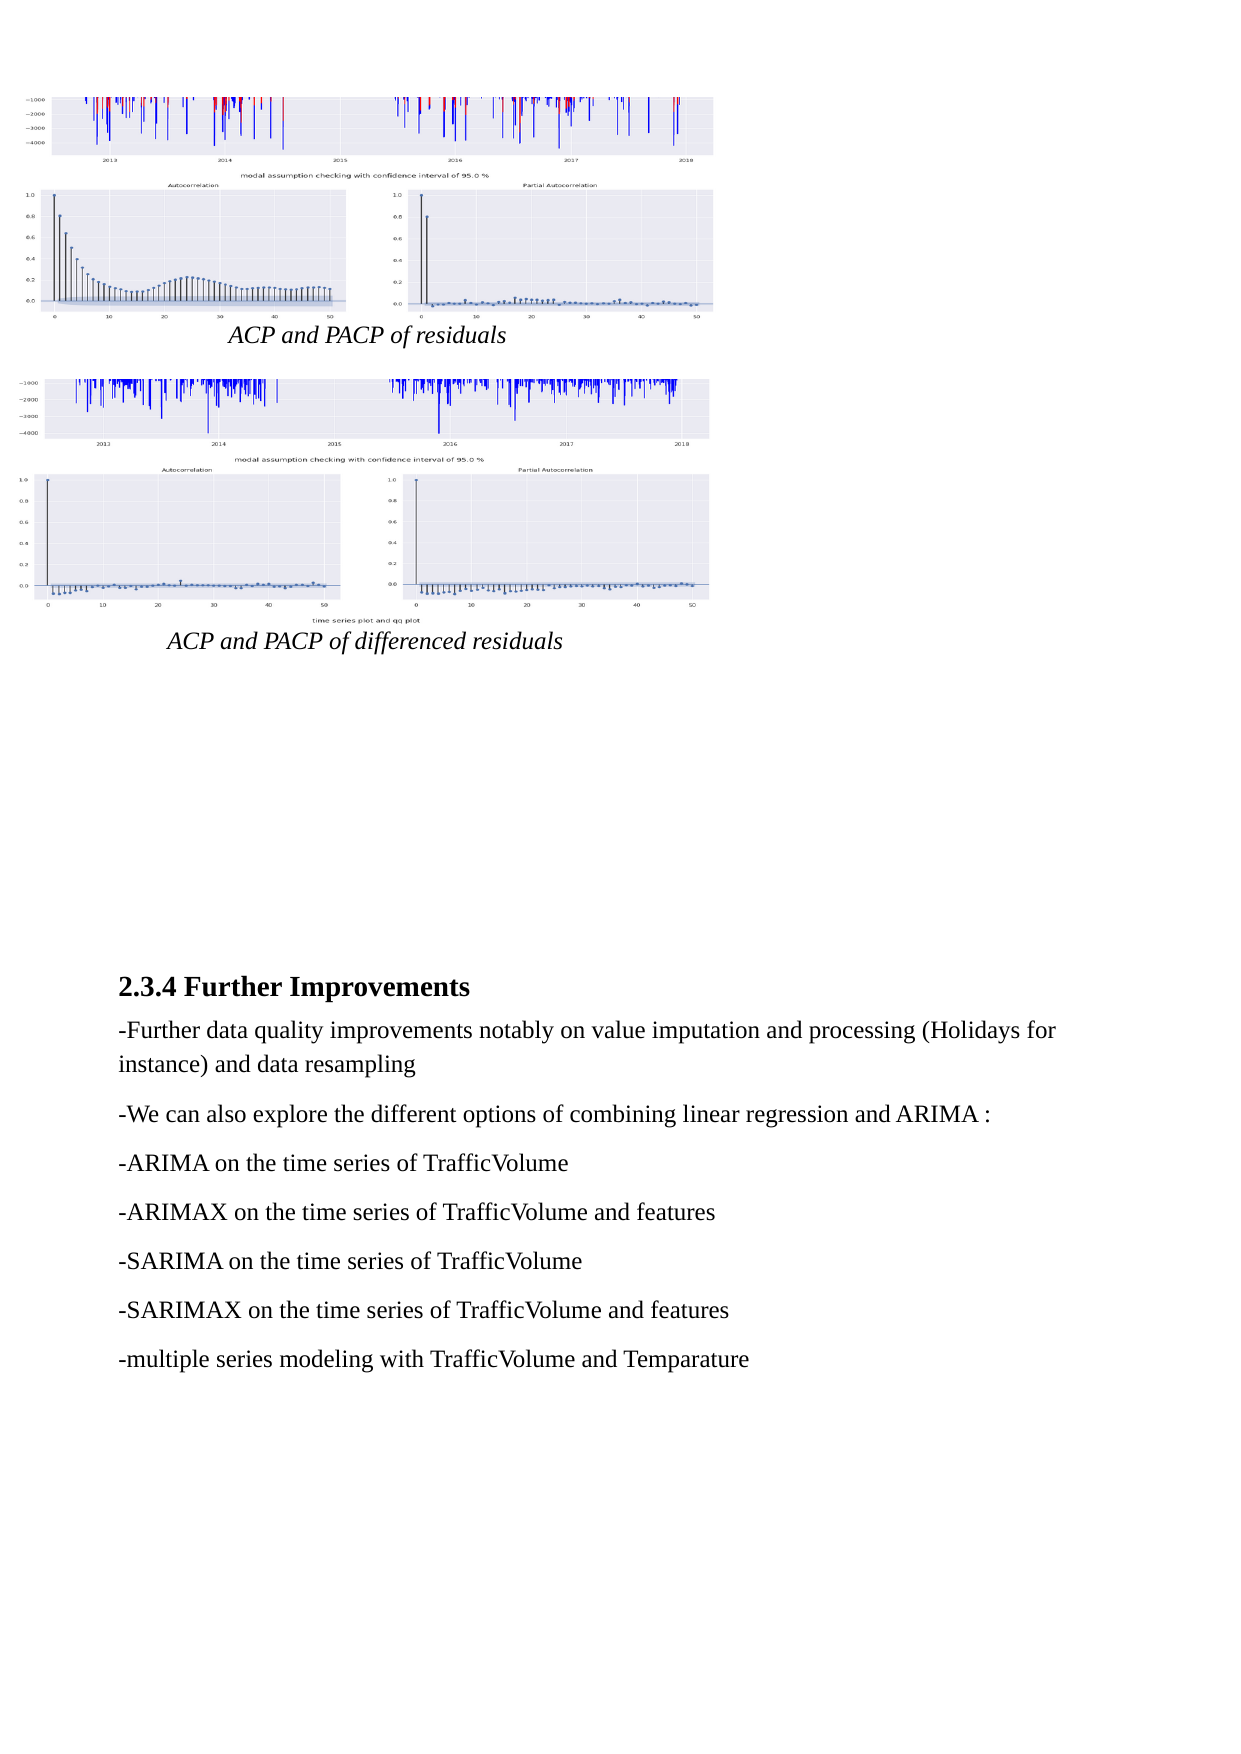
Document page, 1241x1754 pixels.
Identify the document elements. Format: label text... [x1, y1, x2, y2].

text -multiple series modeling with TrafficVolume and Temparature [118, 1344, 1122, 1373]
text -We can also explore the different options of combining linear regression and ARIMA : [118, 1099, 1122, 1127]
text -ARIMAX on the time series of TrafficVolume and features [118, 1197, 1122, 1226]
text -Further data quality improvements notably on value imputation and processing (Holidays for instance) and data resampling [118, 1015, 1122, 1078]
subtitle 2.3.4 Further Improvements [118, 969, 1122, 1003]
text ACP and PACP of residuals [14, 321, 721, 349]
text -ARIMA on the time series of TrafficVolume [118, 1148, 1122, 1176]
picture [14, 97, 721, 321]
picture [13, 379, 717, 626]
text -SARIMA on the time series of TrafficVolume [118, 1246, 1122, 1274]
text ACP and PACP of differenced residuals [13, 626, 717, 655]
text -SARIMAX on the time series of TrafficVolume and features [118, 1295, 1122, 1324]
